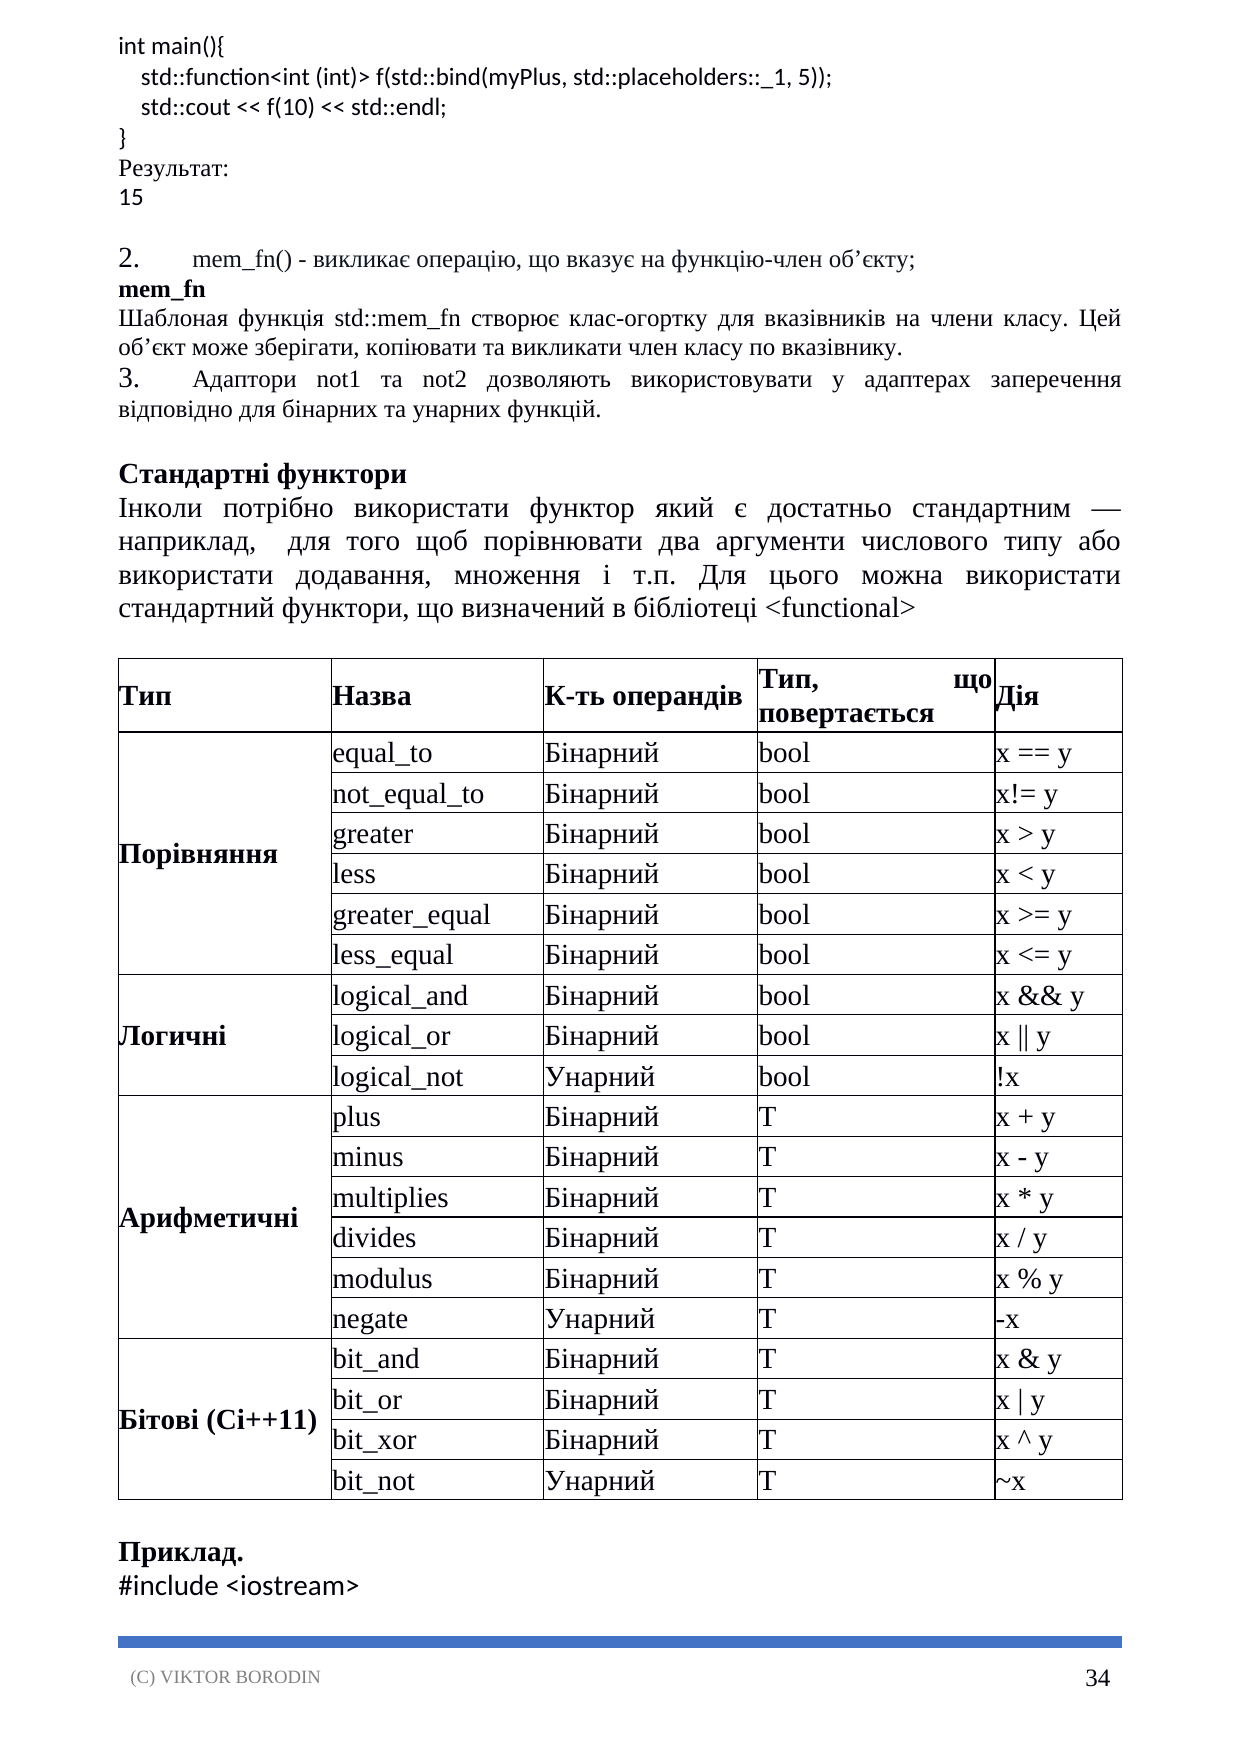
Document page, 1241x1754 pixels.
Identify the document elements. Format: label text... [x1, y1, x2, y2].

table_cell T [758, 1460, 994, 1499]
text std::function<int (int)> f(std::bind(myPlus, std::placeholders::_1, 5)); [118, 61, 1122, 92]
table_cell less_equal [332, 935, 543, 974]
table_cell bool [758, 1056, 994, 1095]
table_cell bool [758, 894, 994, 933]
table_cell bool [758, 854, 994, 893]
table_cell Бінарний [544, 1096, 757, 1136]
table_cell Бітові (Сі++11) [119, 1339, 331, 1499]
table_cell Унарний [544, 1460, 757, 1499]
table_cell plus [332, 1096, 543, 1136]
table_cell logical_not [332, 1056, 543, 1095]
table_cell ~x [996, 1460, 1122, 1499]
table_cell bool [758, 773, 994, 812]
table_header Дія [996, 659, 1122, 731]
table_cell not_equal_to [332, 773, 543, 812]
text } [118, 122, 1122, 153]
table_cell multiplies [332, 1177, 543, 1216]
table_cell negate [332, 1298, 543, 1338]
table_cell x & y [996, 1339, 1122, 1378]
table_cell logical_and [332, 975, 543, 1014]
list mem_fn() - викликає операцію, що вказує на функцію-член об’єкту; [118, 241, 1122, 274]
text Результат: [118, 153, 1122, 181]
table_cell Бінарний [544, 773, 757, 812]
table_cell logical_or [332, 1015, 543, 1055]
table_cell x > y [996, 813, 1122, 853]
table_cell x * y [996, 1177, 1122, 1216]
table_cell Бінарний [544, 1339, 757, 1378]
table_cell x < y [996, 854, 1122, 893]
text Приклад. [118, 1534, 1122, 1567]
table_cell bool [758, 1015, 994, 1055]
table_cell greater [332, 813, 543, 853]
text std::cout << f(10) << std::endl; [118, 92, 1122, 122]
table_cell -x [996, 1298, 1122, 1338]
table_cell x - y [996, 1137, 1122, 1176]
table_cell T [758, 1339, 994, 1378]
table_cell Бінарний [544, 1137, 757, 1176]
table_cell Арифметичні [119, 1096, 331, 1338]
table_cell x && y [996, 975, 1122, 1014]
table_cell bit_xor [332, 1420, 543, 1459]
table_cell x % y [996, 1258, 1122, 1297]
table_cell equal_to [332, 733, 543, 772]
table_cell x == y [996, 733, 1122, 772]
table_cell Бінарний [544, 1177, 757, 1216]
table_header Тип, що повертається [758, 659, 994, 731]
table_cell greater_equal [332, 894, 543, 933]
table_cell T [758, 1177, 994, 1216]
text Стандартні функтори [118, 456, 1122, 490]
table_cell Бінарний [544, 1258, 757, 1297]
table_cell x | y [996, 1379, 1122, 1418]
table_cell T [758, 1218, 994, 1257]
table_cell x / y [996, 1218, 1122, 1257]
table_cell x!= y [996, 773, 1122, 812]
table_cell x <= y [996, 935, 1122, 974]
table_cell bool [758, 733, 994, 772]
text #include <iostream> [118, 1567, 1122, 1603]
table_cell minus [332, 1137, 543, 1176]
table_cell x ^ y [996, 1420, 1122, 1459]
table_cell x + y [996, 1096, 1122, 1136]
table_cell Логичні [119, 975, 331, 1095]
table_cell bool [758, 935, 994, 974]
table_cell divides [332, 1218, 543, 1257]
subtitle mem_fn [118, 274, 1122, 303]
table_cell Бінарний [544, 935, 757, 974]
table_header К-ть операндів [544, 659, 757, 731]
list Адаптори not1 та not2 дозволяють використовувати у адаптерах заперечення відповідно для бінарних та унарних функцій. [118, 360, 1122, 423]
table_cell less [332, 854, 543, 893]
table_cell Бінарний [544, 975, 757, 1014]
table_cell T [758, 1137, 994, 1176]
table_cell T [758, 1258, 994, 1297]
table_cell Бінарний [544, 1379, 757, 1418]
table_cell Порівняння [119, 733, 331, 974]
table_cell bit_not [332, 1460, 543, 1499]
table_cell bit_and [332, 1339, 543, 1378]
table_header Тип [119, 659, 331, 731]
table_cell Бінарний [544, 813, 757, 853]
table_header Назва [332, 659, 543, 731]
text Шаблоная функція std::mem_fn створює клас-огортку для вказівників на члени класу. Цей об’єкт може зберігати, копіювати та викликати член класу по вказівнику. [118, 303, 1122, 360]
table_cell T [758, 1298, 994, 1338]
text 15 [118, 181, 1122, 212]
table_cell Унарний [544, 1056, 757, 1095]
table_cell Бінарний [544, 733, 757, 772]
table_cell Бінарний [544, 1218, 757, 1257]
table_cell bit_or [332, 1379, 543, 1418]
table_cell T [758, 1096, 994, 1136]
table_cell Унарний [544, 1298, 757, 1338]
table_cell x >= y [996, 894, 1122, 933]
table_cell Бінарний [544, 1015, 757, 1055]
table_cell Бінарний [544, 854, 757, 893]
table_cell bool [758, 975, 994, 1014]
table_cell bool [758, 813, 994, 853]
table_cell T [758, 1420, 994, 1459]
table_cell Бінарний [544, 1420, 757, 1459]
table_cell x || y [996, 1015, 1122, 1055]
text Інколи потрібно використати функтор який є достатньо стандартним — наприклад, для того щоб порівнювати два аргументи числового типу або використати додавання, множення і т.п. Для цього можна використати стандартний функтори, що визначений в бібліотеці <functional> [118, 490, 1122, 624]
table_cell T [758, 1379, 994, 1418]
table_cell Бінарний [544, 894, 757, 933]
text int main(){ [118, 31, 1122, 61]
table_cell modulus [332, 1258, 543, 1297]
table_cell !x [996, 1056, 1122, 1095]
